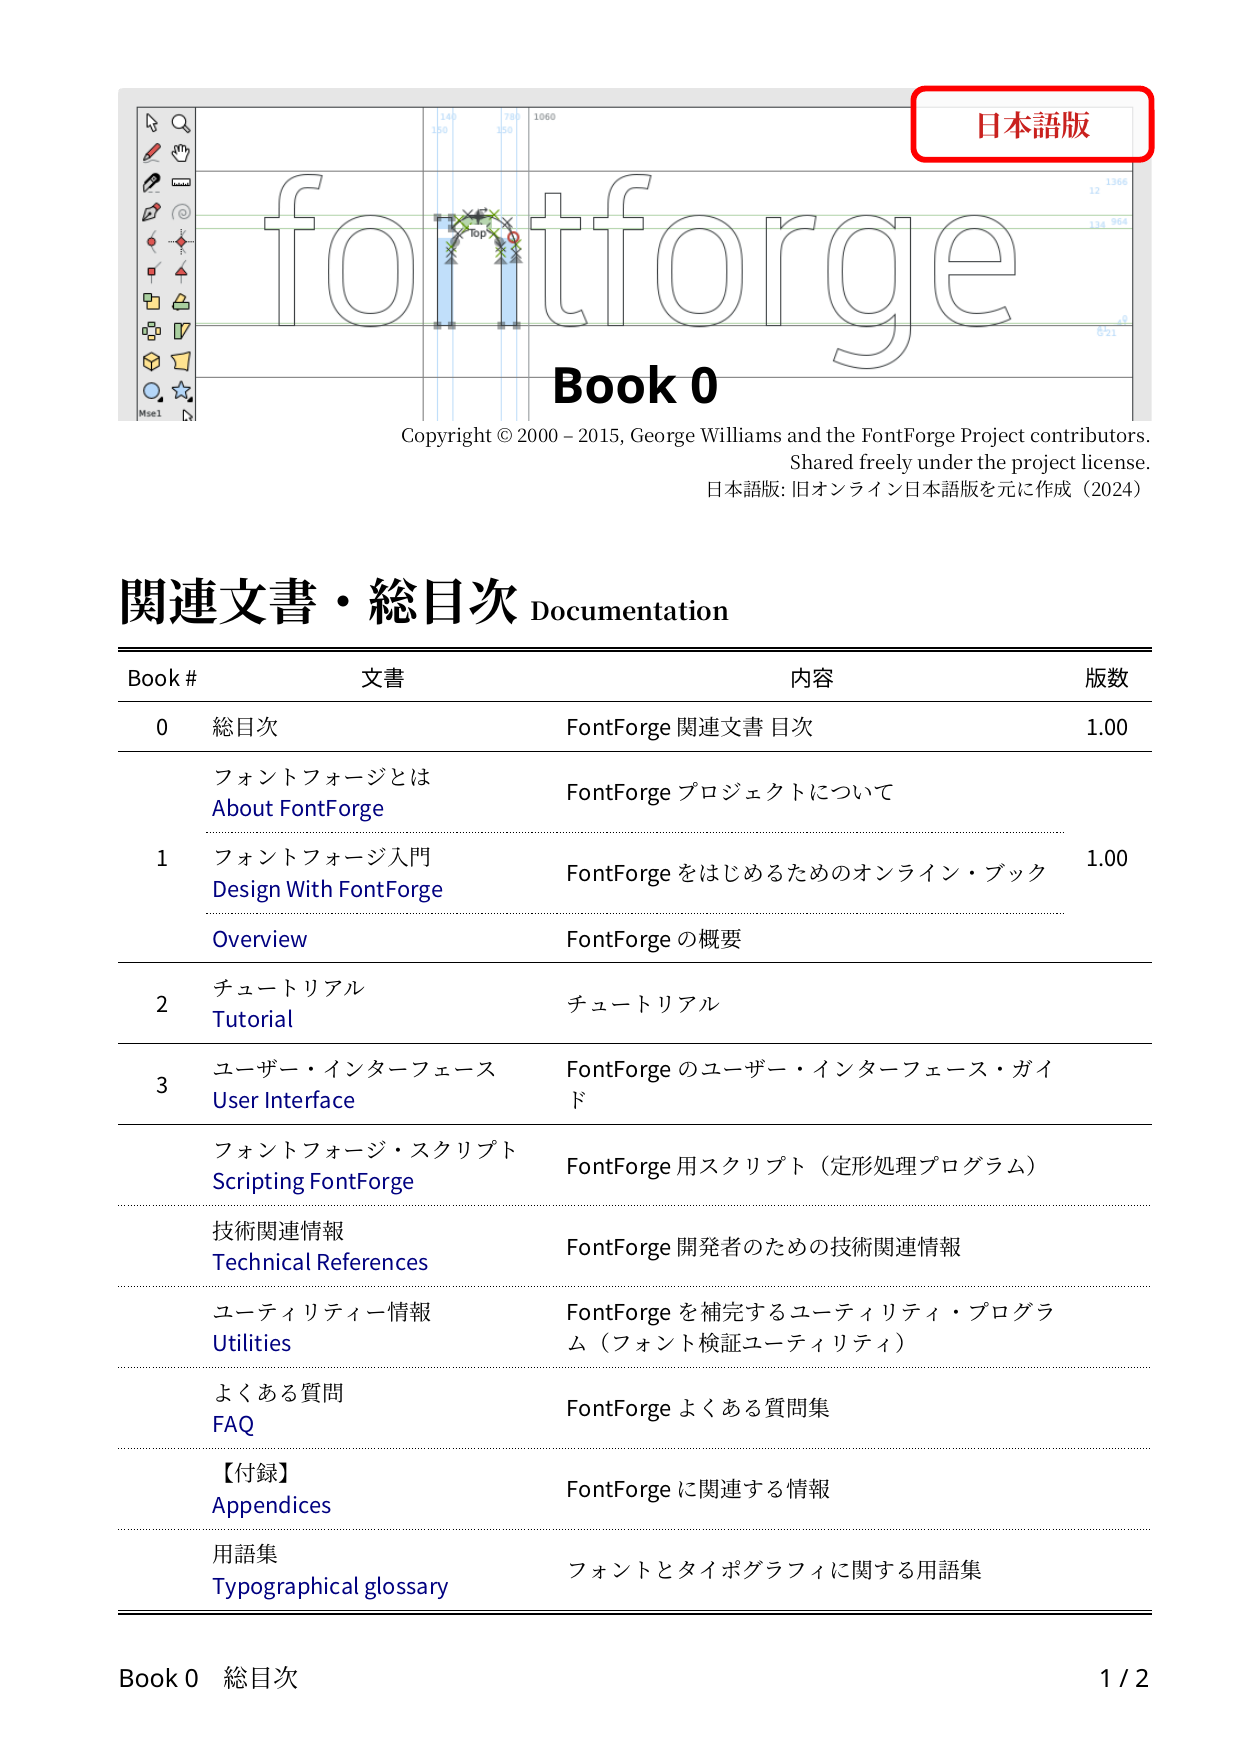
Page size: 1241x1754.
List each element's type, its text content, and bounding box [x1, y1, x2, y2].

table_cell FontForge 関連文書 目次 [561, 702, 1063, 751]
table_header 版数 [1063, 652, 1152, 701]
table_cell 総目次 [206, 702, 561, 751]
table_cell [118, 1529, 206, 1609]
text 日本語版: 旧オンライン日本語版を元に作成（2024） [118, 474, 1152, 502]
table_cell 0 [118, 702, 206, 751]
table_cell 3 [118, 1044, 206, 1124]
table_cell フォントフォージとは About FontForge [206, 752, 561, 832]
table_cell チュートリアル [561, 963, 1063, 1043]
table_cell FontForge をはじめるためのオンライン・ブック [561, 832, 1063, 913]
text Copyright © 2000 – 2015, George Williams and the FontForge Project contributors. [118, 421, 1152, 448]
table_cell フォントフォージ・スクリプト Scripting FontForge [206, 1125, 561, 1205]
table_cell 用語集 Typographical glossary [206, 1529, 561, 1609]
table_cell [1063, 1529, 1152, 1609]
table_cell フォントとタイポグラフィに関する用語集 [561, 1529, 1063, 1609]
table_cell FontForge 用スクリプト（定形処理プログラム） [561, 1125, 1063, 1205]
picture [118, 88, 1152, 421]
table_cell [118, 1125, 206, 1205]
table_cell [1063, 1286, 1152, 1367]
table_cell FontForge のユーザー・インターフェース・ガイド [561, 1044, 1063, 1124]
table_cell [1063, 1044, 1152, 1124]
table_cell [1063, 1448, 1152, 1529]
table_cell 1 [118, 752, 206, 962]
table_cell FontForge よくある質問集 [561, 1367, 1063, 1448]
text Shared freely under the project license. [118, 448, 1152, 474]
table_header 内容 [561, 652, 1063, 701]
table_cell FontForge を補完するユーティリティ・プログラム（フォント検証ユーティリティ） [561, 1286, 1063, 1367]
table_cell FontForge の概要 [561, 913, 1063, 962]
table_cell 1.00 [1063, 702, 1152, 751]
table_cell FontForge 開発者のための技術関連情報 [561, 1205, 1063, 1286]
table_header 文書 [206, 652, 561, 701]
table_cell チュートリアル Tutorial [206, 963, 561, 1043]
table_cell 技術関連情報 Technical References [206, 1205, 561, 1286]
table_cell フォントフォージ入門 Design With FontForge [206, 832, 561, 913]
table_cell [1063, 963, 1152, 1043]
subtitle 関連文書・総目次 Documentation [118, 562, 1152, 634]
table_cell 2 [118, 963, 206, 1043]
table_cell ユーティリティー情報 Utilities [206, 1286, 561, 1367]
table_cell [118, 1367, 206, 1448]
table_cell [118, 1286, 206, 1367]
text 日本語版 [920, 103, 1145, 145]
table_cell [1063, 1205, 1152, 1286]
table_cell 【付録】 Appendices [206, 1448, 561, 1529]
table_header Book # [118, 652, 206, 701]
table_cell 1.00 [1063, 752, 1152, 962]
table_cell [1063, 1125, 1152, 1205]
table_cell よくある質問 FAQ [206, 1367, 561, 1448]
table_cell [118, 1448, 206, 1529]
table_cell [118, 1205, 206, 1286]
table_cell FontForge に関連する情報 [561, 1448, 1063, 1529]
table_cell Overview [206, 913, 561, 962]
table_cell ユーザー・インターフェース User Interface [206, 1044, 561, 1124]
table_cell FontForge プロジェクトについて [561, 752, 1063, 832]
table_cell [1063, 1367, 1152, 1448]
